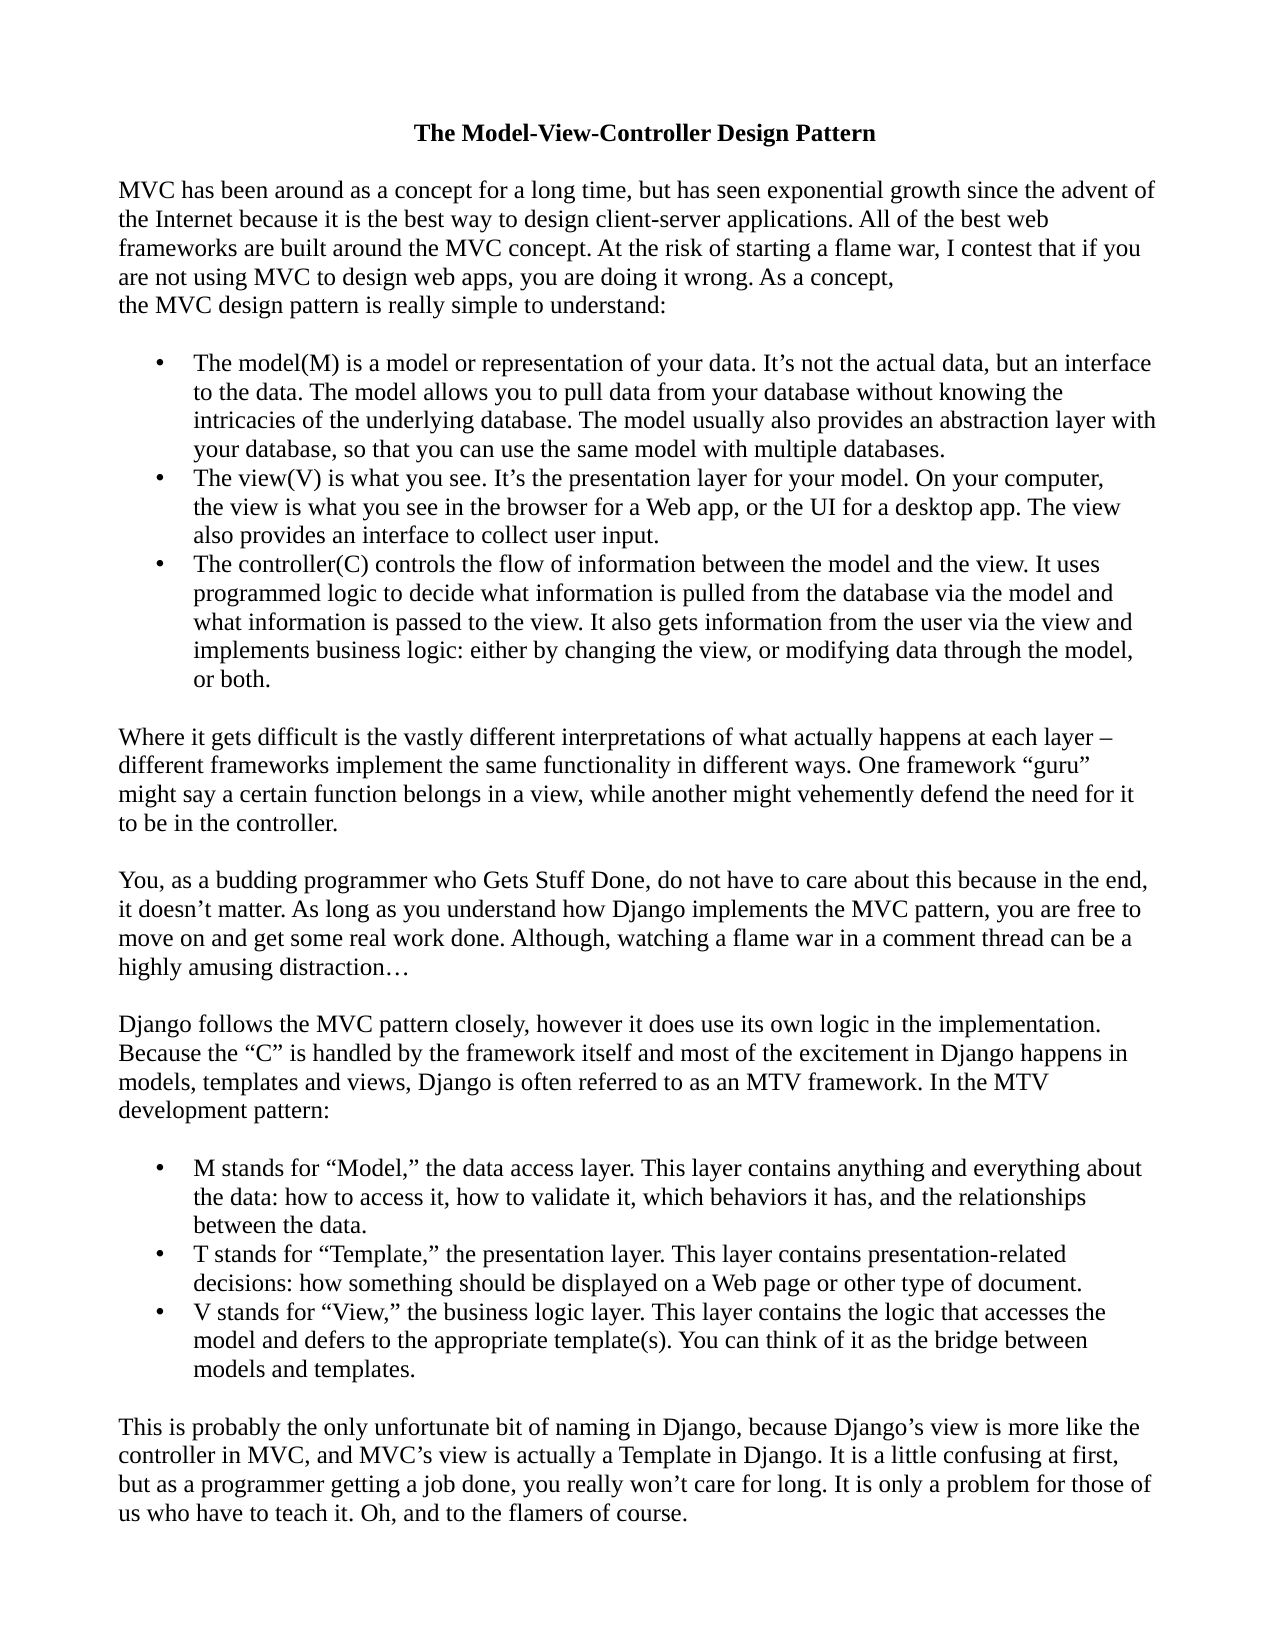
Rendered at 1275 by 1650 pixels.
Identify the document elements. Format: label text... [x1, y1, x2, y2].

list The view(V) is what you see. It’s the presentation layer for your model. On your computer, [156, 463, 1157, 492]
text Django follows the MVC pattern closely, however it does use its own logic in the implementation. Because the “C” is handled by the framework itself and most of the excitement in Django happens in models, templates and views, Django is often referred to as an MTV framework. In the MTV development pattern: [118, 1009, 1157, 1124]
list the view is what you see in the browser for a Web app, or the UI for a desktop app. The view also provides an interface to collect user input. [156, 492, 1157, 549]
text You, as a budding programmer who Gets Stuff Done, do not have to care about this because in the end, it doesn’t matter. As long as you understand how Django implements the MVC pattern, you are free to move on and get some real work done. Although, watching a flame war in a comment thread can be a highly amusing distraction… [118, 866, 1157, 981]
list T stands for “Template,” the presentation layer. This layer contains presentation-related decisions: how something should be displayed on a Web page or other type of document. [156, 1239, 1157, 1297]
text might say a certain function belongs in a view, while another might vehemently defend the need for it to be in the controller. [118, 779, 1157, 837]
list V stands for “View,” the business logic layer. This layer contains the logic that accesses the model and defers to the appropriate template(s). You can think of it as the bridge between models and templates. [156, 1297, 1157, 1383]
text the MVC design pattern is really simple to understand: [118, 291, 1157, 319]
text The Model-View-Controller Design Pattern [118, 118, 1157, 147]
text This is probably the only unfortunate bit of naming in Django, because Django’s view is more like the controller in MVC, and MVC’s view is actually a Template in Django. It is a little confusing at first, but as a programmer getting a job done, you really won’t care for long. It is only a problem for those of us who have to teach it. Oh, and to the flamers of course. [118, 1412, 1157, 1527]
list The controller(C) controls the flow of information between the model and the view. It uses programmed logic to decide what information is pulled from the database via the model and what information is passed to the view. It also gets information from the user via the view and implements business logic: either by changing the view, or modifying data through the model, or both. [156, 549, 1157, 693]
text MVC has been around as a concept for a long time, but has seen exponential growth since the advent of the Internet because it is the best way to design client-server applications. All of the best web frameworks are built around the MVC concept. At the risk of starting a flame war, I contest that if you are not using MVC to design web apps, you are doing it wrong. As a concept, [118, 176, 1157, 291]
text Where it gets difficult is the vastly different interpretations of what actually happens at each layer – different frameworks implement the same functionality in different ways. One framework “guru” [118, 722, 1157, 779]
list M stands for “Model,” the data access layer. This layer contains anything and everything about the data: how to access it, how to validate it, which behaviors it has, and the relationships between the data. [156, 1153, 1157, 1239]
list The model(M) is a model or representation of your data. It’s not the actual data, but an interface to the data. The model allows you to pull data from your database without knowing the intricacies of the underlying database. The model usually also provides an abstraction layer with your database, so that you can use the same model with multiple databases. [156, 348, 1157, 463]
